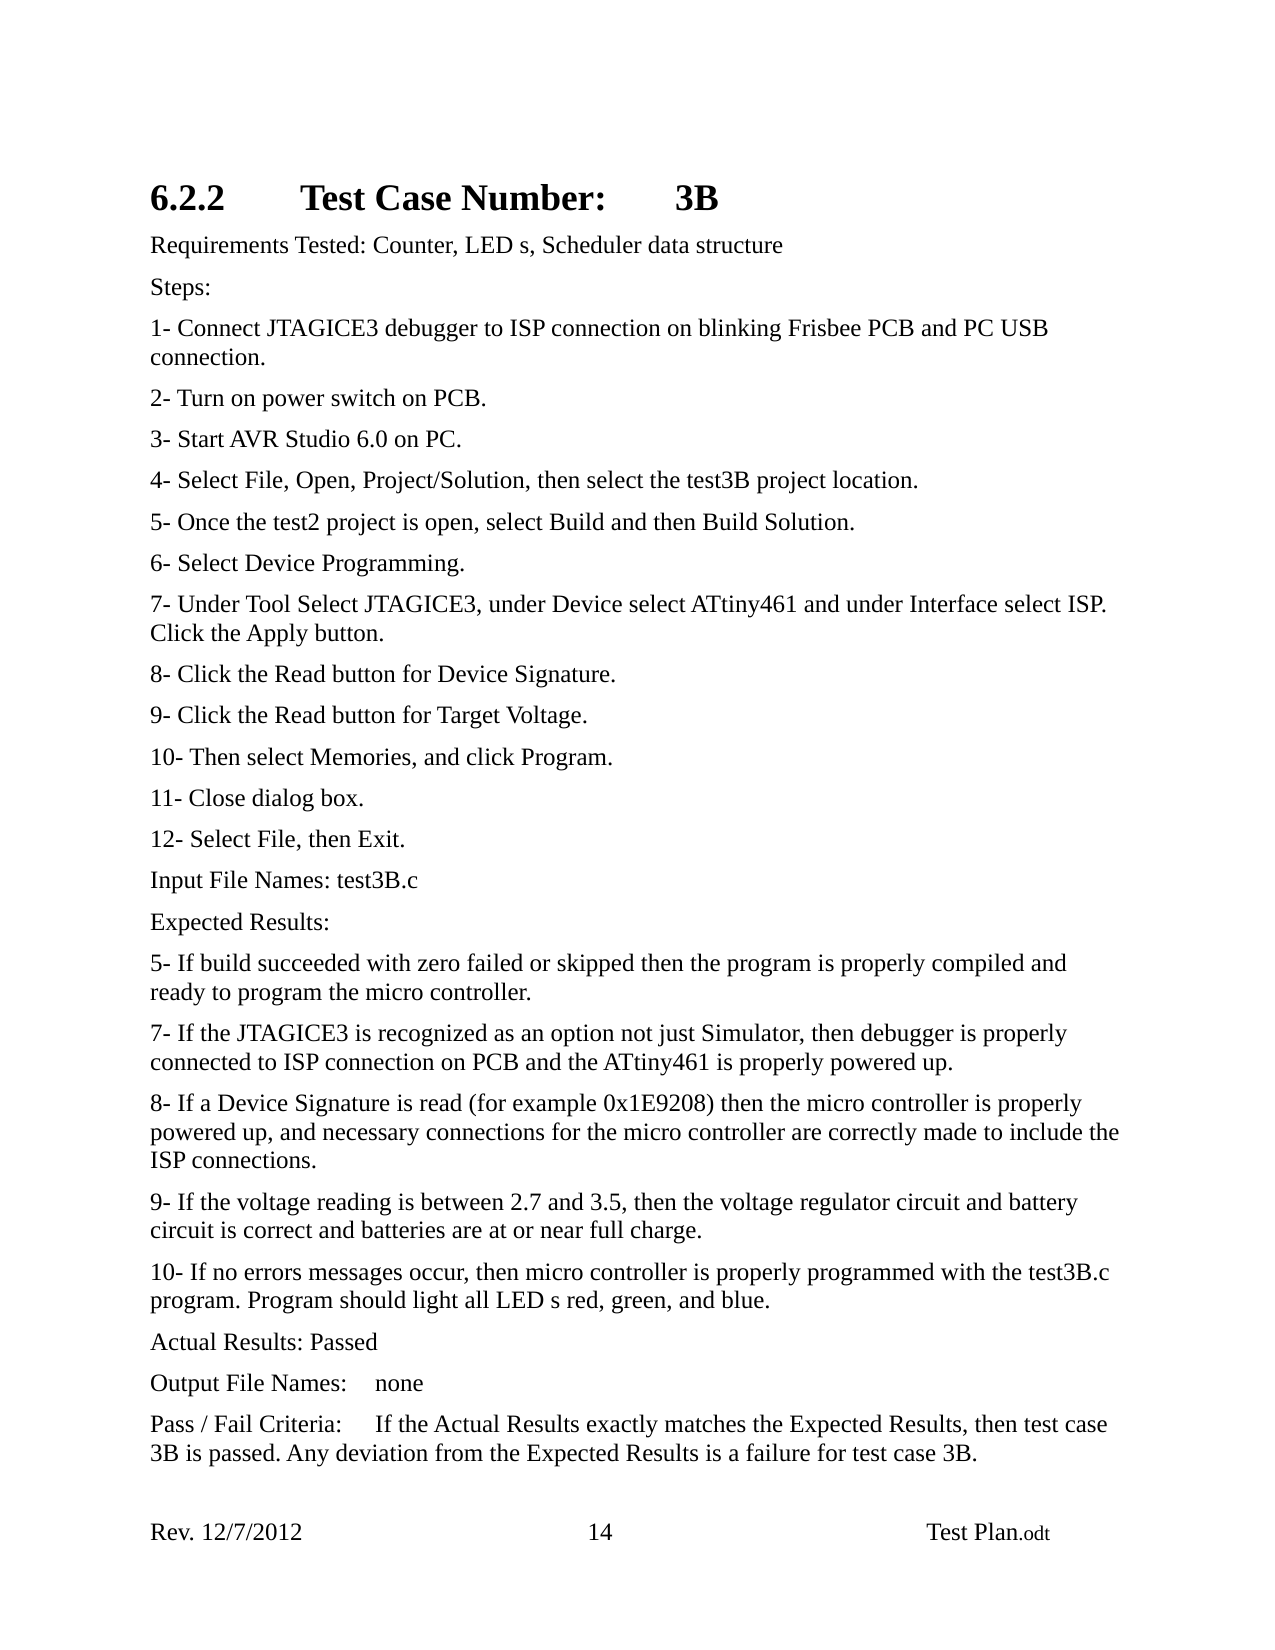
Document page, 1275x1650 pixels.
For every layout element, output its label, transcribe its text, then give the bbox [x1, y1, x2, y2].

text Steps: [150, 272, 1125, 301]
text Expected Results: [150, 907, 1125, 936]
text 7- If the JTAGICE3 is recognized as an option not just Simulator, then debugger is properly connected to ISP connection on PCB and the ATtiny461 is properly powered up. [150, 1018, 1125, 1076]
subtitle 6.2.2 Test Case Number: 3B [150, 175, 1125, 218]
text Actual Results: Passed [150, 1327, 1125, 1356]
text 8- Click the Read button for Device Signature. [150, 659, 1125, 688]
text 12- Select File, then Exit. [150, 824, 1125, 853]
text 2- Turn on power switch on PCB. [150, 383, 1125, 412]
text Input File Names: test3B.c [150, 866, 1125, 894]
text 11- Close dialog box. [150, 783, 1125, 812]
text 5- Once the test2 project is open, select Build and then Build Solution. [150, 507, 1125, 536]
text 1- Connect JTAGICE3 debugger to ISP connection on blinking Frisbee PCB and PC USB connection. [150, 313, 1125, 371]
text 8- If a Device Signature is read (for example 0x1E9208) then the micro controller is properly powered up, and necessary connections for the micro controller are correctly made to include the ISP connections. [150, 1088, 1125, 1174]
text Requirements Tested: Counter, LED s, Scheduler data structure [150, 231, 1125, 259]
text 9- Click the Read button for Target Voltage. [150, 701, 1125, 729]
text 3- Start AVR Studio 6.0 on PC. [150, 424, 1125, 453]
text 7- Under Tool Select JTAGICE3, under Device select ATtiny461 and under Interface select ISP. Click the Apply button. [150, 589, 1125, 647]
text 9- If the voltage reading is between 2.7 and 3.5, then the voltage regulator circuit and battery circuit is correct and batteries are at or near full charge. [150, 1187, 1125, 1244]
text 6- Select Device Programming. [150, 548, 1125, 577]
text 10- Then select Memories, and click Program. [150, 742, 1125, 771]
text 10- If no errors messages occur, then micro controller is properly programmed with the test3B.c program. Program should light all LED s red, green, and blue. [150, 1257, 1125, 1314]
text Pass / Fail Criteria: If the Actual Results exactly matches the Expected Results, then test case 3B is passed. Any deviation from the Expected Results is a failure for test case 3B. [150, 1409, 1125, 1467]
text 5- If build succeeded with zero failed or skipped then the program is properly compiled and ready to program the micro controller. [150, 948, 1125, 1006]
text Output File Names: none [150, 1368, 1125, 1397]
text 4- Select File, Open, Project/Solution, then select the test3B project location. [150, 466, 1125, 494]
